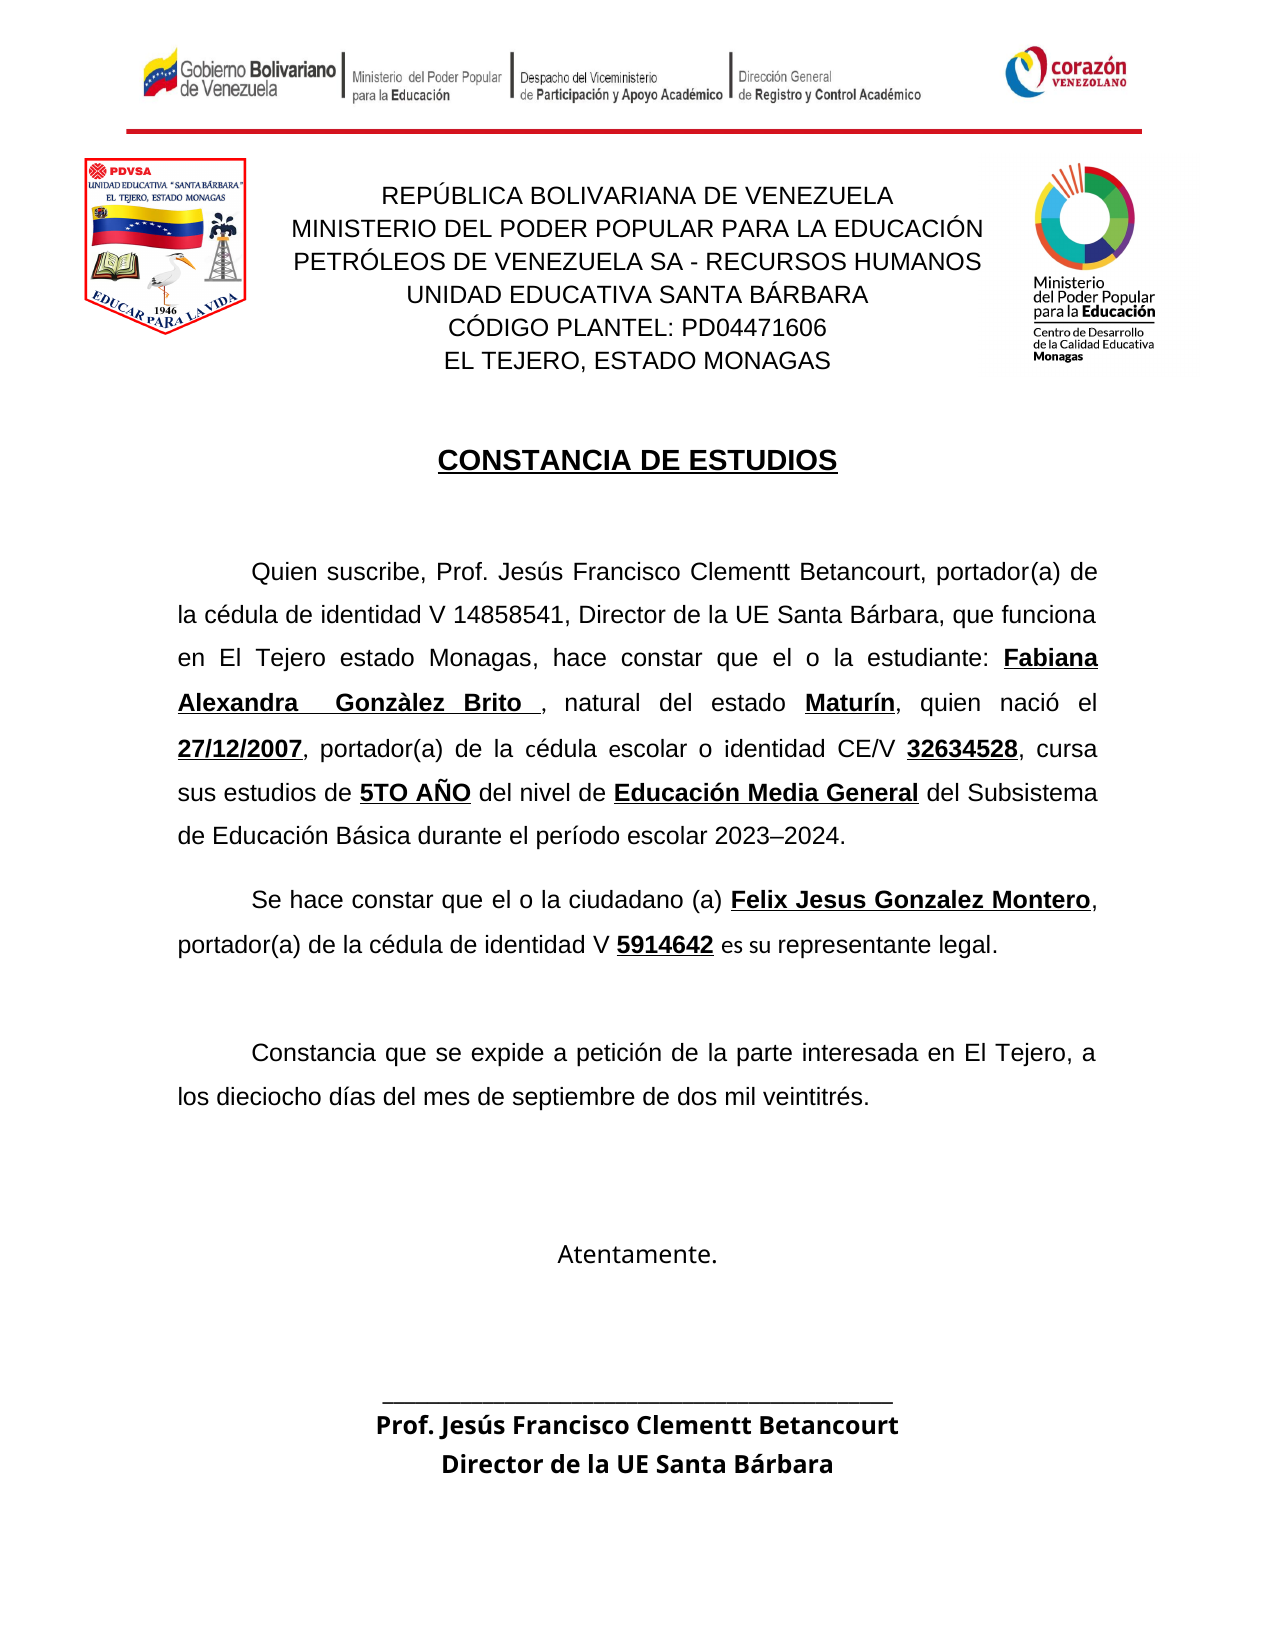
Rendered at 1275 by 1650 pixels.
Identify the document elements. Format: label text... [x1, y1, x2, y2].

subtitle CONSTANCIA DE ESTUDIOS [177, 443, 1098, 476]
text CÓDIGO PLANTEL: PD04471606 [177, 313, 978, 341]
text Quien suscribe, Prof. Jesús Francisco Clementt Betancourt, portador(a) de la cédula de identidad V 14858541, Director de la UE Santa Bárbara, que funciona en El Tejero estado Monagas, hace constar que el o la estudiante: Fabiana Alexandra Gonzàlez Brito , natural del estado Maturín, quien nació el 27/12/2007, portador(a) de la cédula escolar o identidad CE/V 32634528, cursa sus estudios de 5TO AÑO del nivel de Educación Media General del Subsistema de Educación Básica durante el período escolar 2023–2024. [177, 557, 1098, 849]
subtitle PETRÓLEOS DE VENEZUELA SA - RECURSOS HUMANOS [252, 247, 978, 275]
subtitle REPÚBLICA BOLIVARIANA DE VENEZUELA [252, 181, 978, 209]
picture [978, 153, 1200, 377]
subtitle MINISTERIO DEL PODER POPULAR PARA LA EDUCACIÓN [252, 214, 978, 242]
text Se hace constar que el o la ciudadano (a) Felix Jesus Gonzalez Montero, portador(a) de la cédula de identidad V 5914642 es su representante legal. [177, 885, 1098, 959]
text Constancia que se expide a petición de la parte interesada en El Tejero, a los dieciocho días del mes de septiembre de dos mil veintitrés. [177, 1038, 1098, 1110]
picture [126, 11, 1142, 134]
text UNIDAD EDUCATIVA SANTA BÁRBARA [252, 280, 978, 308]
text Atentamente. [177, 1237, 1098, 1271]
text Prof. Jesús Francisco Clementt Betancourt [177, 1407, 1098, 1441]
text EL TEJERO, ESTADO MONAGAS [177, 346, 978, 374]
text ______________________________________________ [177, 1373, 1098, 1407]
picture [79, 158, 252, 335]
text Director de la UE Santa Bárbara [177, 1447, 1098, 1481]
